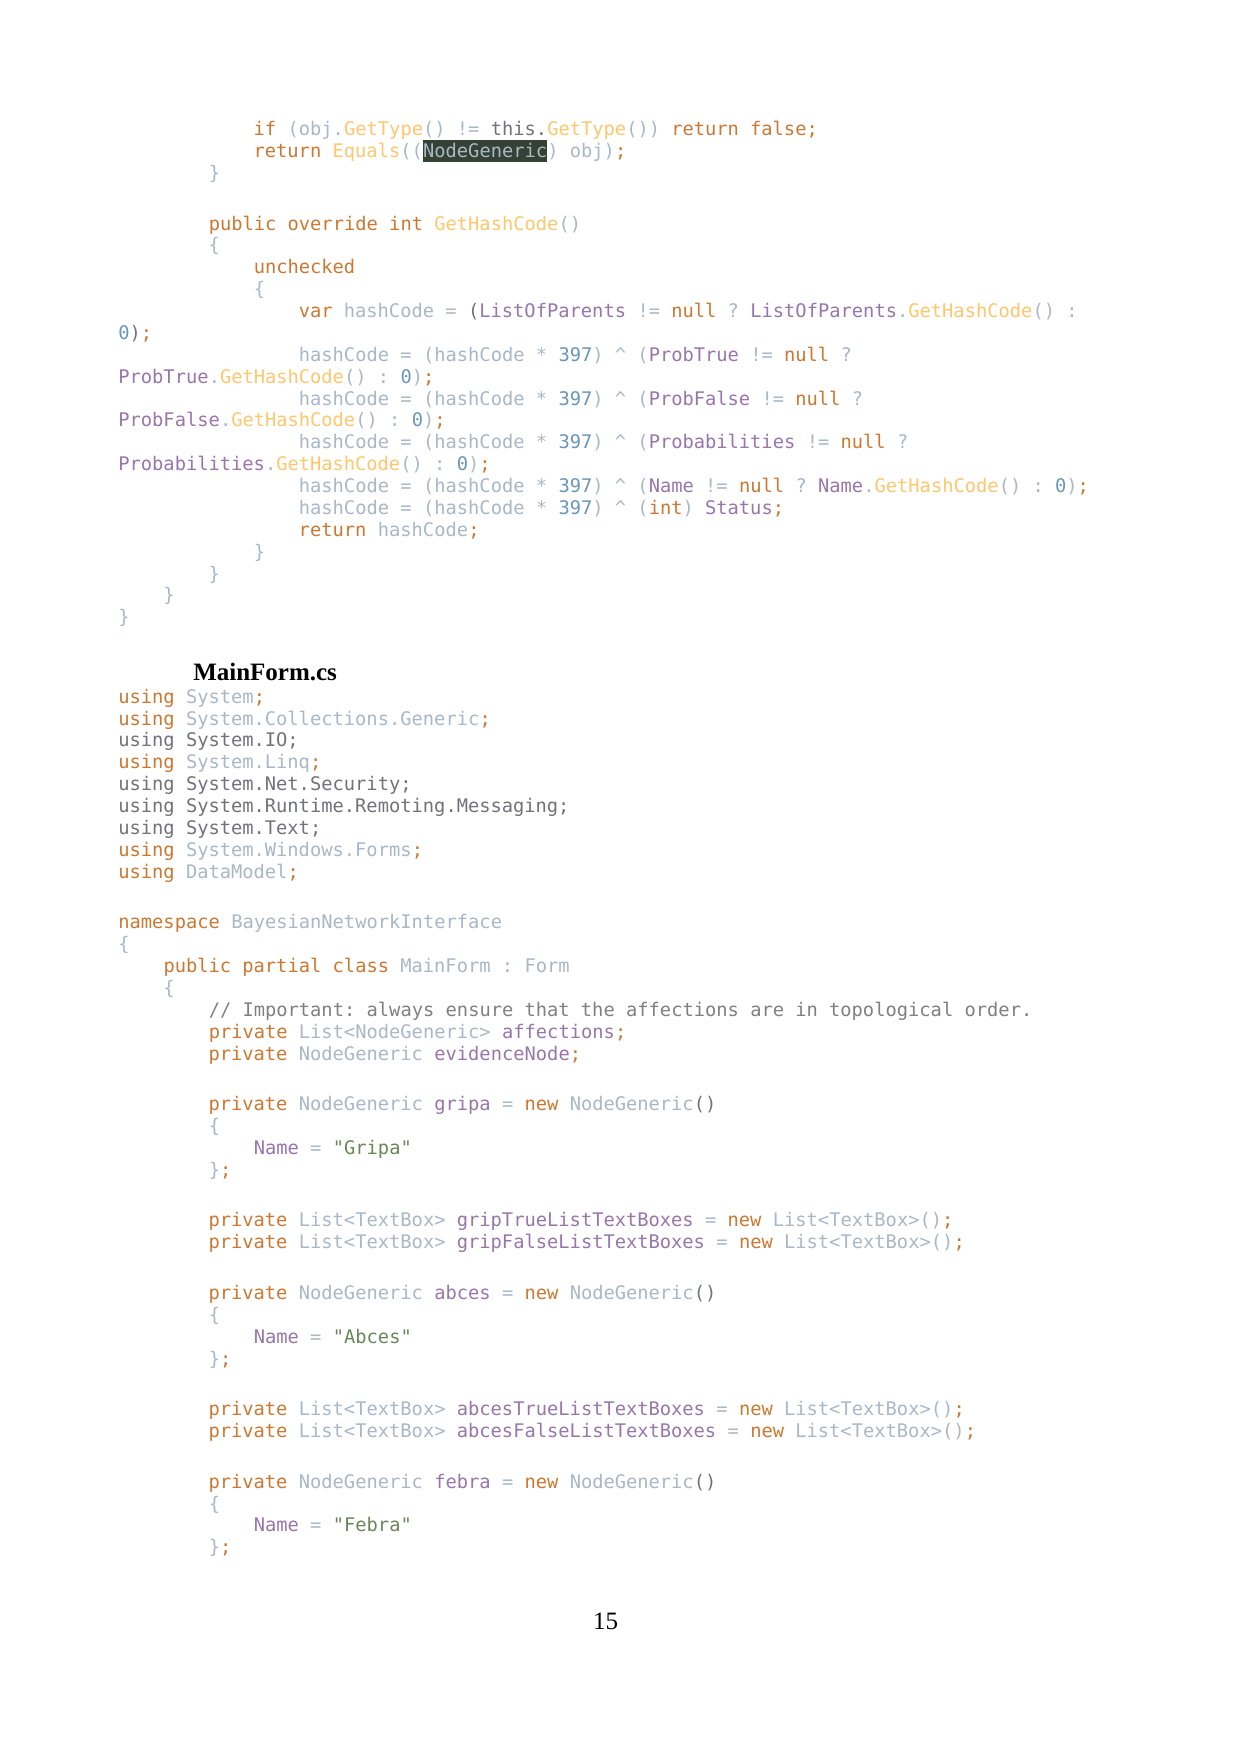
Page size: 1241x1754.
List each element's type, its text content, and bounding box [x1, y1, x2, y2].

text MainForm.cs [118, 657, 1093, 686]
text if (obj.GetType() != this.GetType()) return false; return Equals((NodeGeneric) obj); } public override int GetHashCode() { unchecked { var hashCode = (ListOfParents != null ? ListOfParents.GetHashCode() : 0); hashCode = (hashCode * 397) ^ (ProbTrue != null ? ProbTrue.GetHashCode() : 0); hashCode = (hashCode * 397) ^ (ProbFalse != null ? ProbFalse.GetHashCode() : 0); hashCode = (hashCode * 397) ^ (Probabilities != null ? Probabilities.GetHashCode() : 0); hashCode = (hashCode * 397) ^ (Name != null ? Name.GetHashCode() : 0); hashCode = (hashCode * 397) ^ (int) Status; return hashCode; } } } } [118, 118, 1093, 628]
text using System; using System.Collections.Generic; using System.IO; using System.Linq; using System.Net.Security; using System.Runtime.Remoting.Messaging; using System.Text; using System.Windows.Forms; using DataModel; namespace BayesianNetworkInterface { public partial class MainForm : Form { // Important: always ensure that the affections are in topological order. private List<NodeGeneric> affections; private NodeGeneric evidenceNode; private NodeGeneric gripa = new NodeGeneric() { Name = "Gripa" }; private List<TextBox> gripTrueListTextBoxes = new List<TextBox>(); private List<TextBox> gripFalseListTextBoxes = new List<TextBox>(); private NodeGeneric abces = new NodeGeneric() { Name = "Abces" }; private List<TextBox> abcesTrueListTextBoxes = new List<TextBox>(); private List<TextBox> abcesFalseListTextBoxes = new List<TextBox>(); private NodeGeneric febra = new NodeGeneric() { Name = "Febra" }; [118, 686, 1093, 1558]
